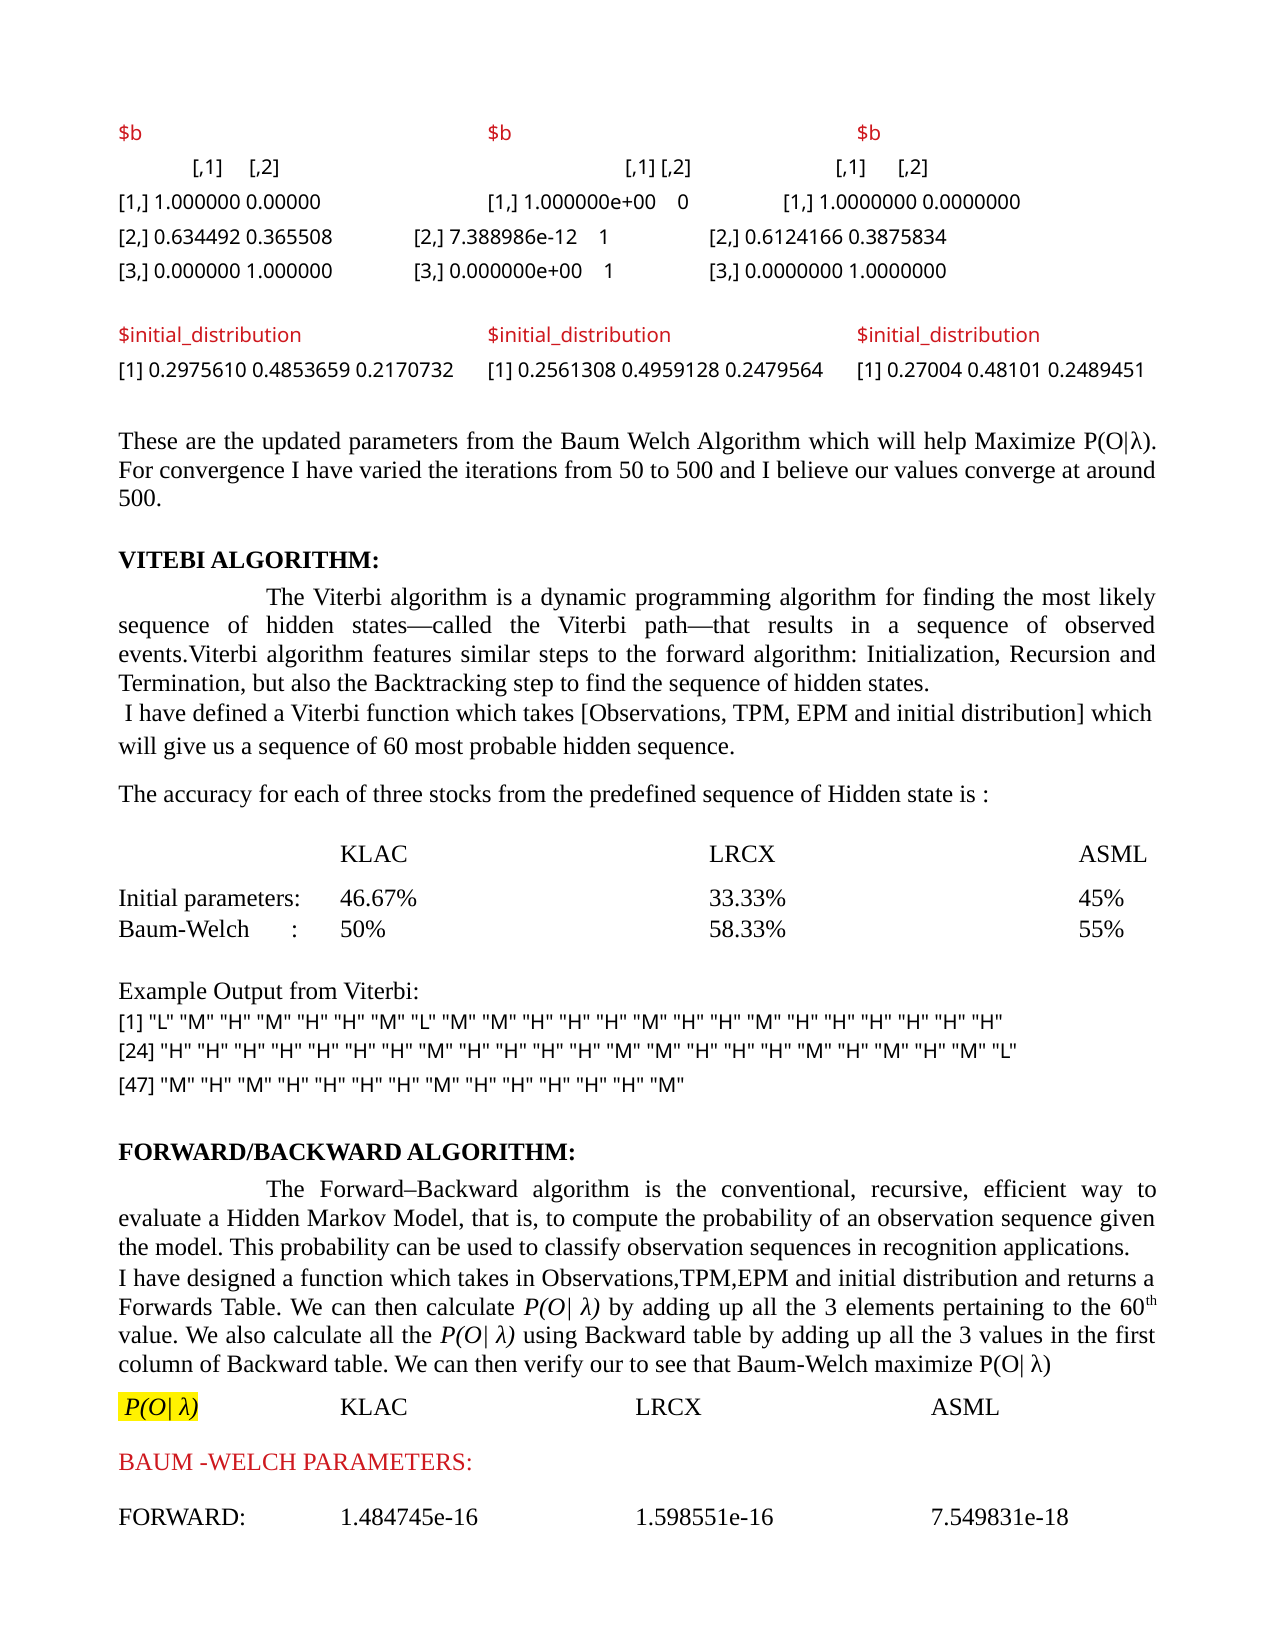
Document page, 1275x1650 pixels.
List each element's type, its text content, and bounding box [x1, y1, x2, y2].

text Example Output from Viterbi: [118, 976, 1157, 1005]
text [1] 0.2975610 0.4853659 0.2170732 [1] 0.2561308 0.4959128 0.2479564 [1] 0.27004 0.48101 0.2489451 [118, 356, 1157, 383]
text $b $b $b [118, 118, 1157, 146]
text Baum-Welch : 50% 58.33% 55% [118, 914, 1157, 943]
text KLAC LRCX ASML [118, 839, 1157, 868]
text VITEBI ALGORITHM: [118, 545, 1157, 573]
text The Viterbi algorithm is a dynamic programming algorithm for finding the most likely sequence of hidden states—called the Viterbi path—that results in a sequence of observed events.Viterbi algorithm features similar steps to the forward algorithm: Initialization, Recursion and Termination, but also the Backtracking step to find the sequence of hidden states. [118, 582, 1157, 697]
text FORWARD: 1.484745e-16 1.598551e-16 7.549831e-18 [118, 1502, 1157, 1531]
text [2,] 0.634492 0.365508 [2,] 7.388986e-12 1 [2,] 0.6124166 0.3875834 [118, 222, 1157, 250]
text [,1] [,2] [,1] [,2] [,1] [,2] [118, 153, 1157, 181]
text [1,] 1.000000 0.00000 [1,] 1.000000e+00 0 [1,] 1.0000000 0.0000000 [118, 188, 1157, 215]
text BAUM -WELCH PARAMETERS: [118, 1447, 1157, 1476]
text I have defined a Viterbi function which takes [Observations, TPM, EPM and initial distribution] which will give us a sequence of 60 most probable hidden sequence. [118, 698, 1157, 760]
text FORWARD/BACKWARD ALGORITHM: [118, 1137, 1157, 1166]
text The accuracy for each of three stocks from the predefined sequence of Hidden state is : [118, 779, 1157, 807]
text [24] "H" "H" "H" "H" "H" "H" "H" "M" "H" "H" "H" "H" "M" "M" "H" "H" "H" "M" "H" "M" "H" "M" "L" [118, 1037, 1157, 1064]
text I have designed a function which takes in Observations,TPM,EPM and initial distribution and returns a Forwards Table. We can then calculate P(O| λ) by adding up all the 3 elements pertaining to the 60th value. We also calculate all the P(O| λ) using Backward table by adding up all the 3 values in the first column of Backward table. We can then verify our to see that Baum-Welch maximize P(O| λ) [118, 1263, 1157, 1378]
text [3,] 0.000000 1.000000 [3,] 0.000000e+00 1 [3,] 0.0000000 1.0000000 [118, 257, 1157, 284]
text [1] "L" "M" "H" "M" "H" "H" "M" "L" "M" "M" "H" "H" "H" "M" "H" "H" "M" "H" "H" "H" "H" "H" "H" [118, 1008, 1157, 1035]
text Initial parameters: 46.67% 33.33% 45% [118, 883, 1157, 911]
text These are the updated parameters from the Baum Welch Algorithm which will help Maximize P(O|λ). For convergence I have varied the iterations from 50 to 500 and I believe our values converge at around 500. [118, 426, 1157, 512]
text [47] "M" "H" "M" "H" "H" "H" "H" "M" "H" "H" "H" "H" "H" "M" [118, 1071, 1157, 1099]
text The Forward–Backward algorithm is the conventional, recursive, efficient way to evaluate a Hidden Markov Model, that is, to compute the probability of an observation sequence given the model. This probability can be used to classify observation sequences in recognition applications. [118, 1174, 1157, 1260]
text $initial_distribution $initial_distribution $initial_distribution [118, 321, 1157, 349]
text P(O| λ) KLAC LRCX ASML [118, 1392, 1157, 1421]
